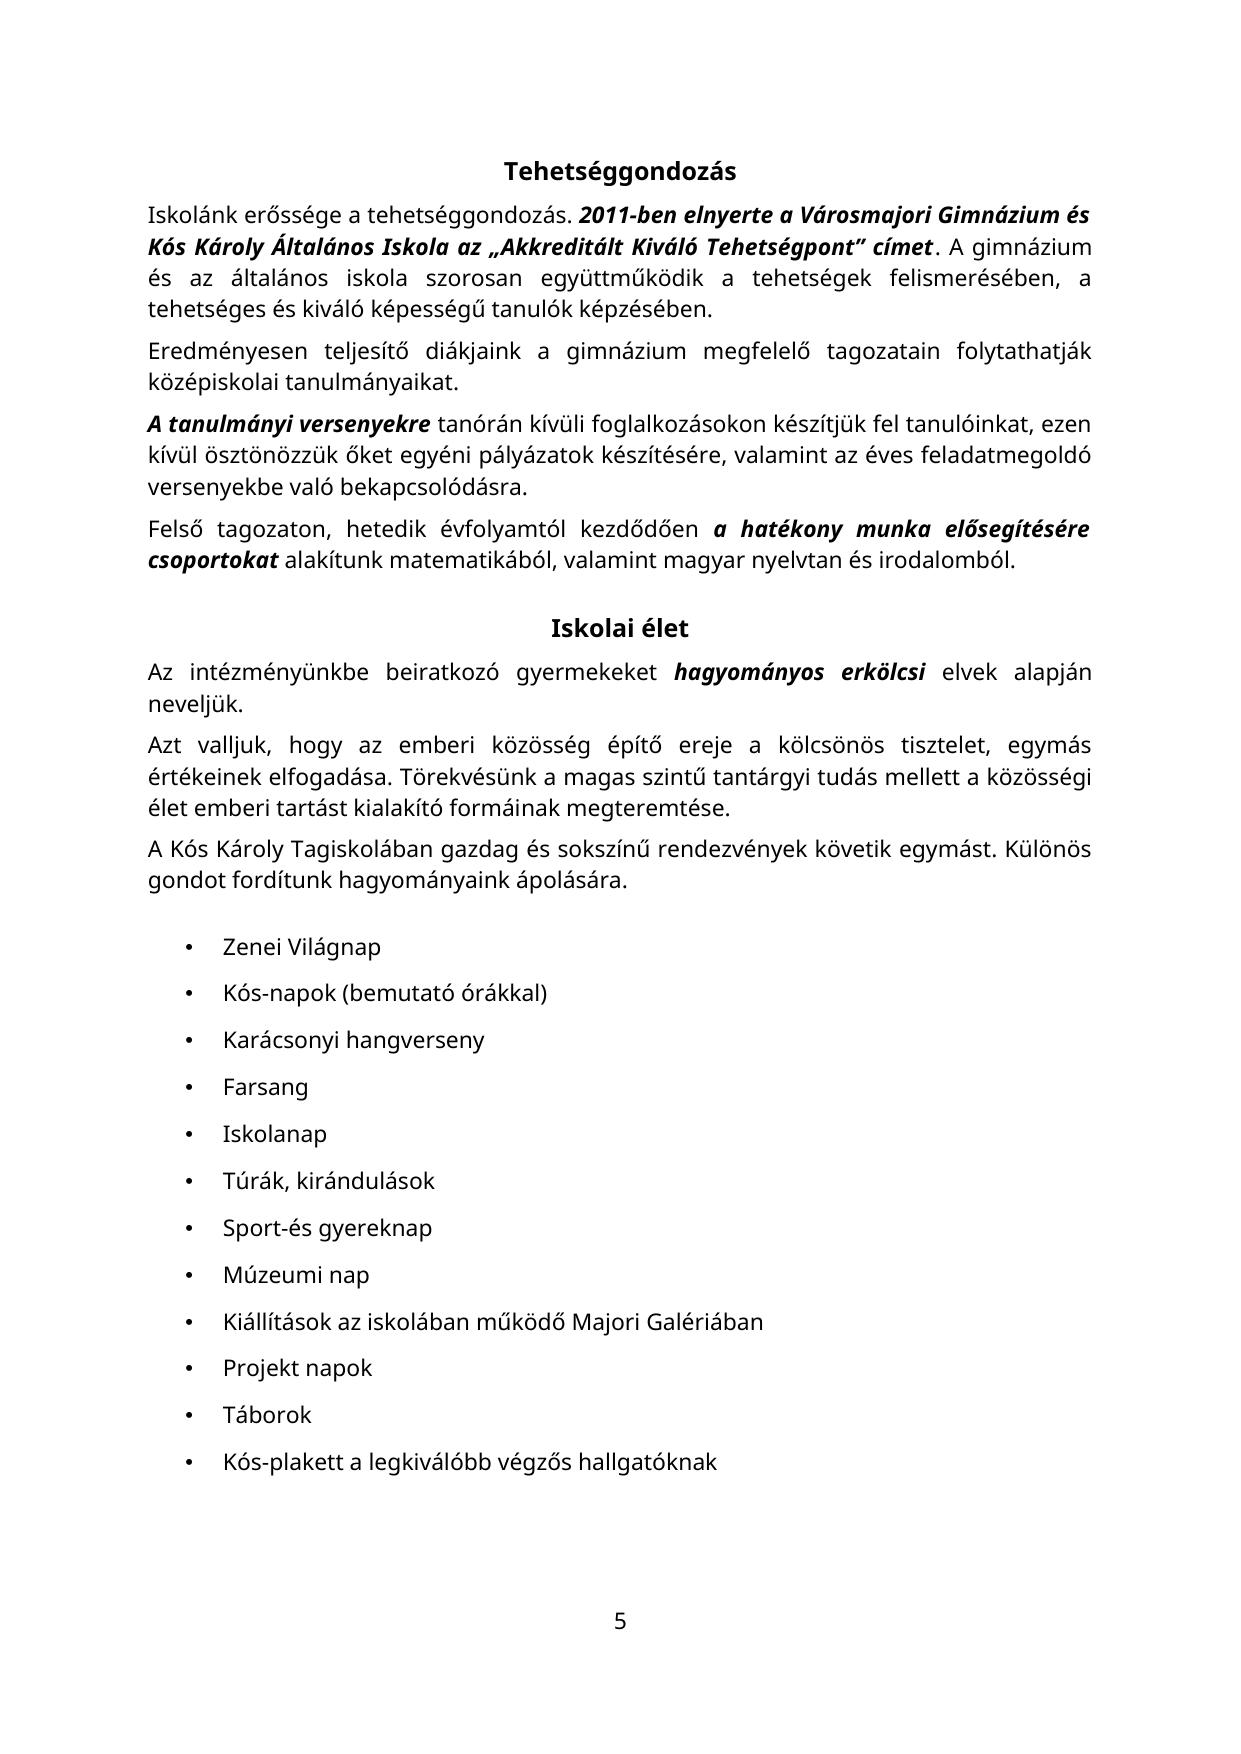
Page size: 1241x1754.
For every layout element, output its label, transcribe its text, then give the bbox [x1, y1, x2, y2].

text Az intézményünkbe beiratkozó gyermekeket hagyományos erkölcsi elvek alapján neveljük. [148, 656, 1093, 719]
list Kós-napok (bemutató órákkal) [185, 977, 1093, 1009]
list Túrák, kirándulások [185, 1165, 1093, 1196]
list Kós-plakett a legkiválóbb végzős hallgatóknak [185, 1446, 1093, 1477]
text A Kós Károly Tagiskolában gazdag és sokszínű rendezvények követik egymást. Különös gondot fordí­tunk hagyományaink ápolására. [148, 833, 1093, 895]
list Iskolanap [185, 1118, 1093, 1149]
list Zenei Világnap [185, 931, 1093, 962]
list Sport-és gyereknap [185, 1212, 1093, 1243]
subtitle Iskolai élet [148, 610, 1093, 644]
text Eredményesen teljesítő diákjaink a gimnázium megfelelő tagozatain folytathatják középiskolai tanul­mányaikat. [148, 335, 1093, 397]
list Táborok [185, 1399, 1093, 1431]
text Azt valljuk, hogy az emberi közösség építő ereje a kölcsönös tisztelet, egymás értékeinek elfogadása. Törekvésünk a magas szintű tantárgyi tudás mellett a közösségi élet emberi tartást kialakító formái­nak megteremtése. [148, 729, 1093, 823]
text Iskolánk erőssége a tehetséggondozás. 2011-ben elnyerte a Városmajori Gimnázium és Kós Ká­roly Általános Iskola az „Akkreditált Kiváló Tehetségpont” címet. A gimnázium és az általános iskola szorosan együttműködik a tehetségek felismerésében, a tehetséges és kiváló képességű tanulók képzésében. [148, 199, 1093, 324]
list Kiállítások az iskolában működő Majori Galériában [185, 1306, 1093, 1337]
subtitle Tehetséggondozás [148, 153, 1093, 188]
text A tanulmányi versenyekre tanórán kívüli foglalkozásokon készítjük fel tanulóinkat, ezen kívül ösz­tönözzük őket egyéni pályázatok készítésére, valamint az éves feladatmegoldó versenyekbe való be­kapcsolódásra. [148, 408, 1093, 502]
list Múzeumi nap [185, 1259, 1093, 1290]
list Farsang [185, 1071, 1093, 1102]
list Projekt napok [185, 1352, 1093, 1384]
text Felső tagozaton, hetedik évfolyamtól kezdődően a hatékony munka elősegítésére csoportokat ala­kítunk matematikából, valamint magyar nyelvtan és irodalomból. [148, 512, 1093, 575]
list Karácsonyi hangverseny [185, 1024, 1093, 1056]
